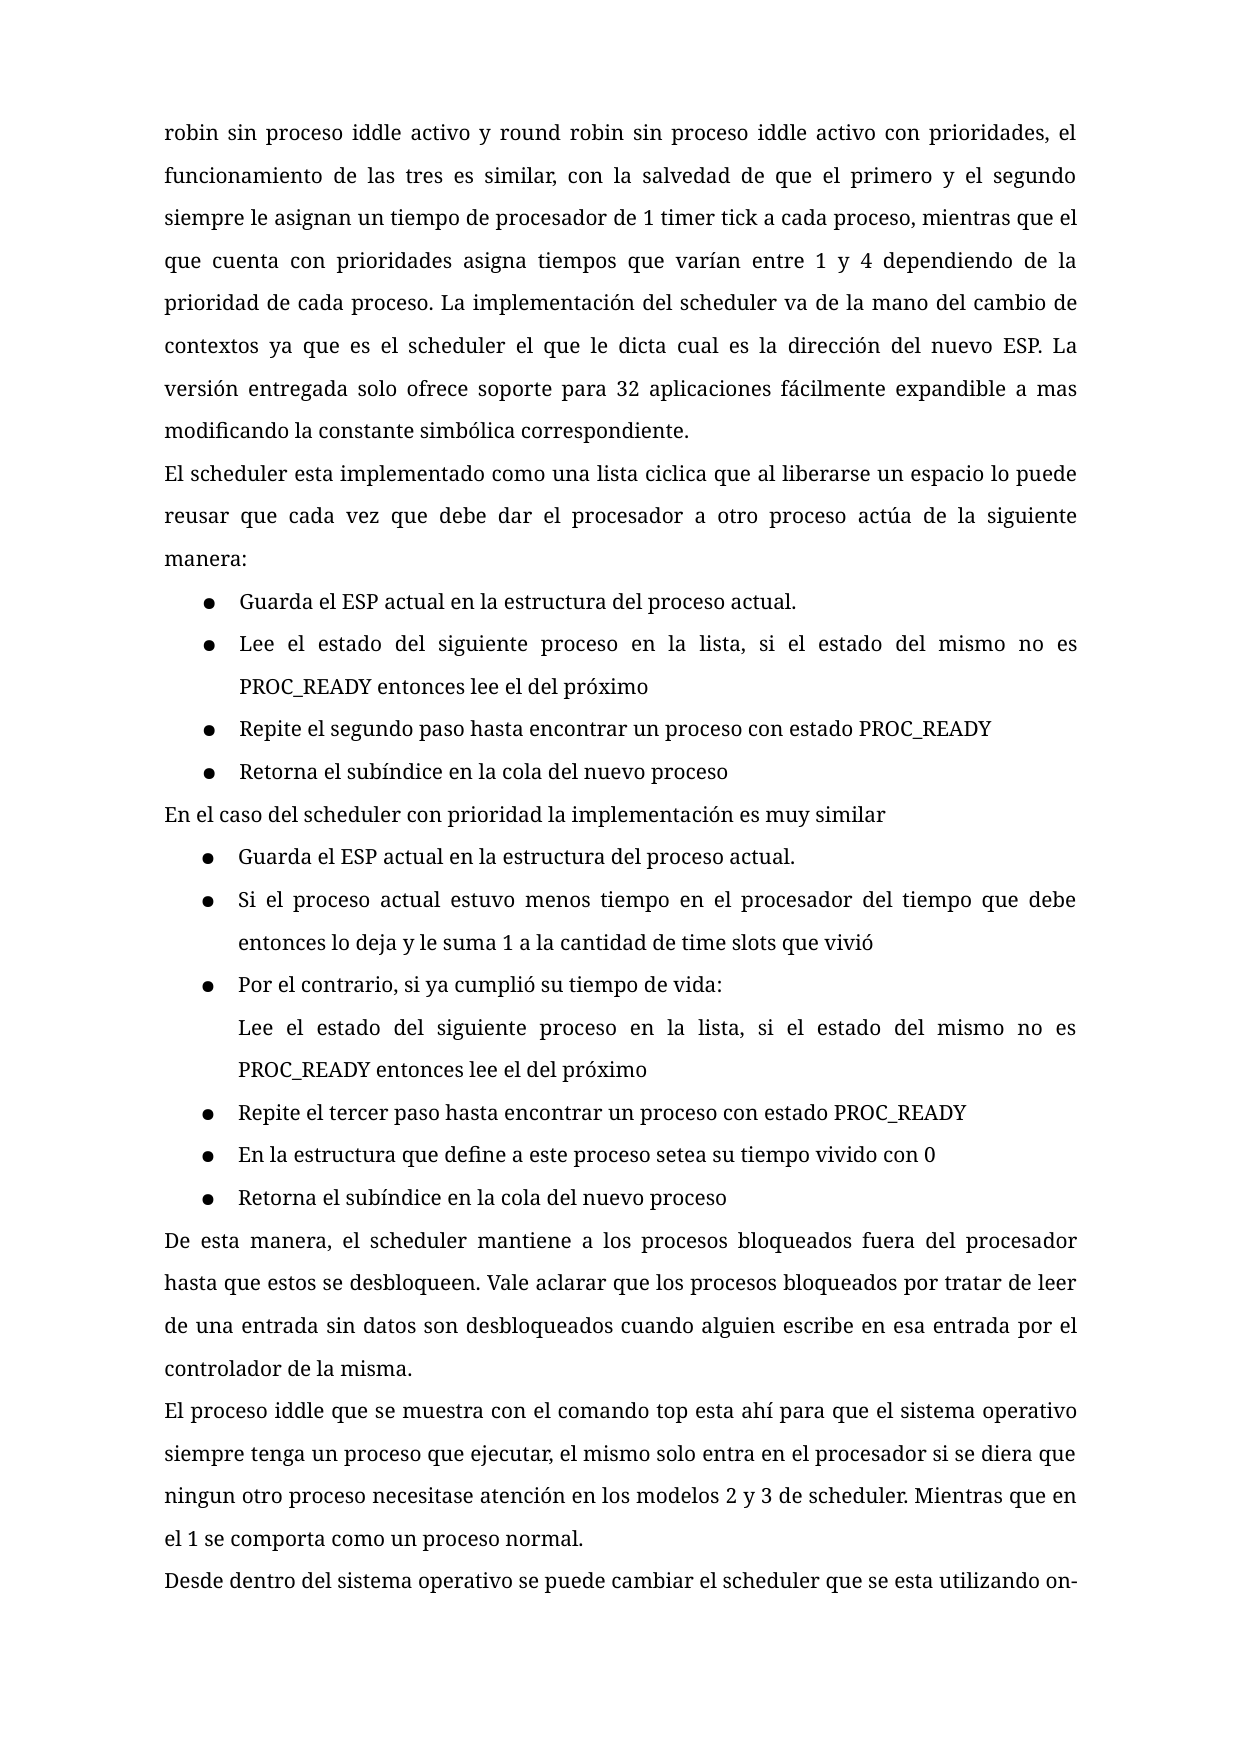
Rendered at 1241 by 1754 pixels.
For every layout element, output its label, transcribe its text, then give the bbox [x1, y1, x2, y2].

list Retorna el subíndice en la cola del nuevo proceso [202, 757, 1078, 786]
text robin sin proceso iddle activo y round robin sin proceso iddle activo con prioridades, el funcionamiento de las tres es similar, con la salvedad de que el primero y el segundo siempre le asignan un tiempo de procesador de 1 timer tick a cada proceso, mientras que el que cuenta con prioridades asigna tiempos que varían entre 1 y 4 dependiendo de la prioridad de cada proceso. La implementación del scheduler va de la mano del cambio de contextos ya que es el scheduler el que le dicta cual es la dirección del nuevo ESP. La versión entregada solo ofrece soporte para 32 aplicaciones fácilmente expandible a mas modificando la constante simbólica correspondiente. [164, 118, 1078, 445]
list Si el proceso actual estuvo menos tiempo en el procesador del tiempo que debe entonces lo deja y le suma 1 a la cantidad de time slots que vivió [200, 885, 1078, 956]
list Repite el segundo paso hasta encontrar un proceso con estado PROC_READY [202, 714, 1078, 743]
text En el caso del scheduler con prioridad la implementación es muy similar [164, 800, 1078, 828]
list Guarda el ESP actual en la estructura del proceso actual. [200, 842, 1078, 871]
text El scheduler esta implementado como una lista ciclica que al liberarse un espacio lo puede reusar que cada vez que debe dar el procesador a otro proceso actúa de la siguiente manera: [164, 459, 1078, 573]
list Guarda el ESP actual en la estructura del proceso actual. [202, 587, 1078, 615]
text Desde dentro del sistema operativo se puede cambiar el scheduler que se esta utilizando on- [164, 1567, 1078, 1595]
list Retorna el subíndice en la cola del nuevo proceso [200, 1183, 1078, 1212]
list Lee el estado del siguiente proceso en la lista, si el estado del mismo no es PROC_READY entonces lee el del próximo [202, 629, 1078, 700]
list Por el contrario, si ya cumplió su tiempo de vida: [200, 970, 1078, 999]
text El proceso iddle que se muestra con el comando top esta ahí para que el sistema operativo siempre tenga un proceso que ejecutar, el mismo solo entra en el procesador si se diera que ningun otro proceso necesitase atención en los modelos 2 y 3 de scheduler. Mientras que en el 1 se comporta como un proceso normal. [164, 1396, 1078, 1552]
list Repite el tercer paso hasta encontrar un proceso con estado PROC_READY [200, 1098, 1078, 1126]
text De esta manera, el scheduler mantiene a los procesos bloqueados fuera del procesador hasta que estos se desbloqueen. Vale aclarar que los procesos bloqueados por tratar de leer de una entrada sin datos son desbloqueados cuando alguien escribe en esa entrada por el controlador de la misma. [164, 1226, 1078, 1382]
list En la estructura que define a este proceso setea su tiempo vivido con 0 [200, 1141, 1078, 1169]
list Lee el estado del siguiente proceso en la lista, si el estado del mismo no es PROC_READY entonces lee el del próximo [200, 1013, 1078, 1084]
